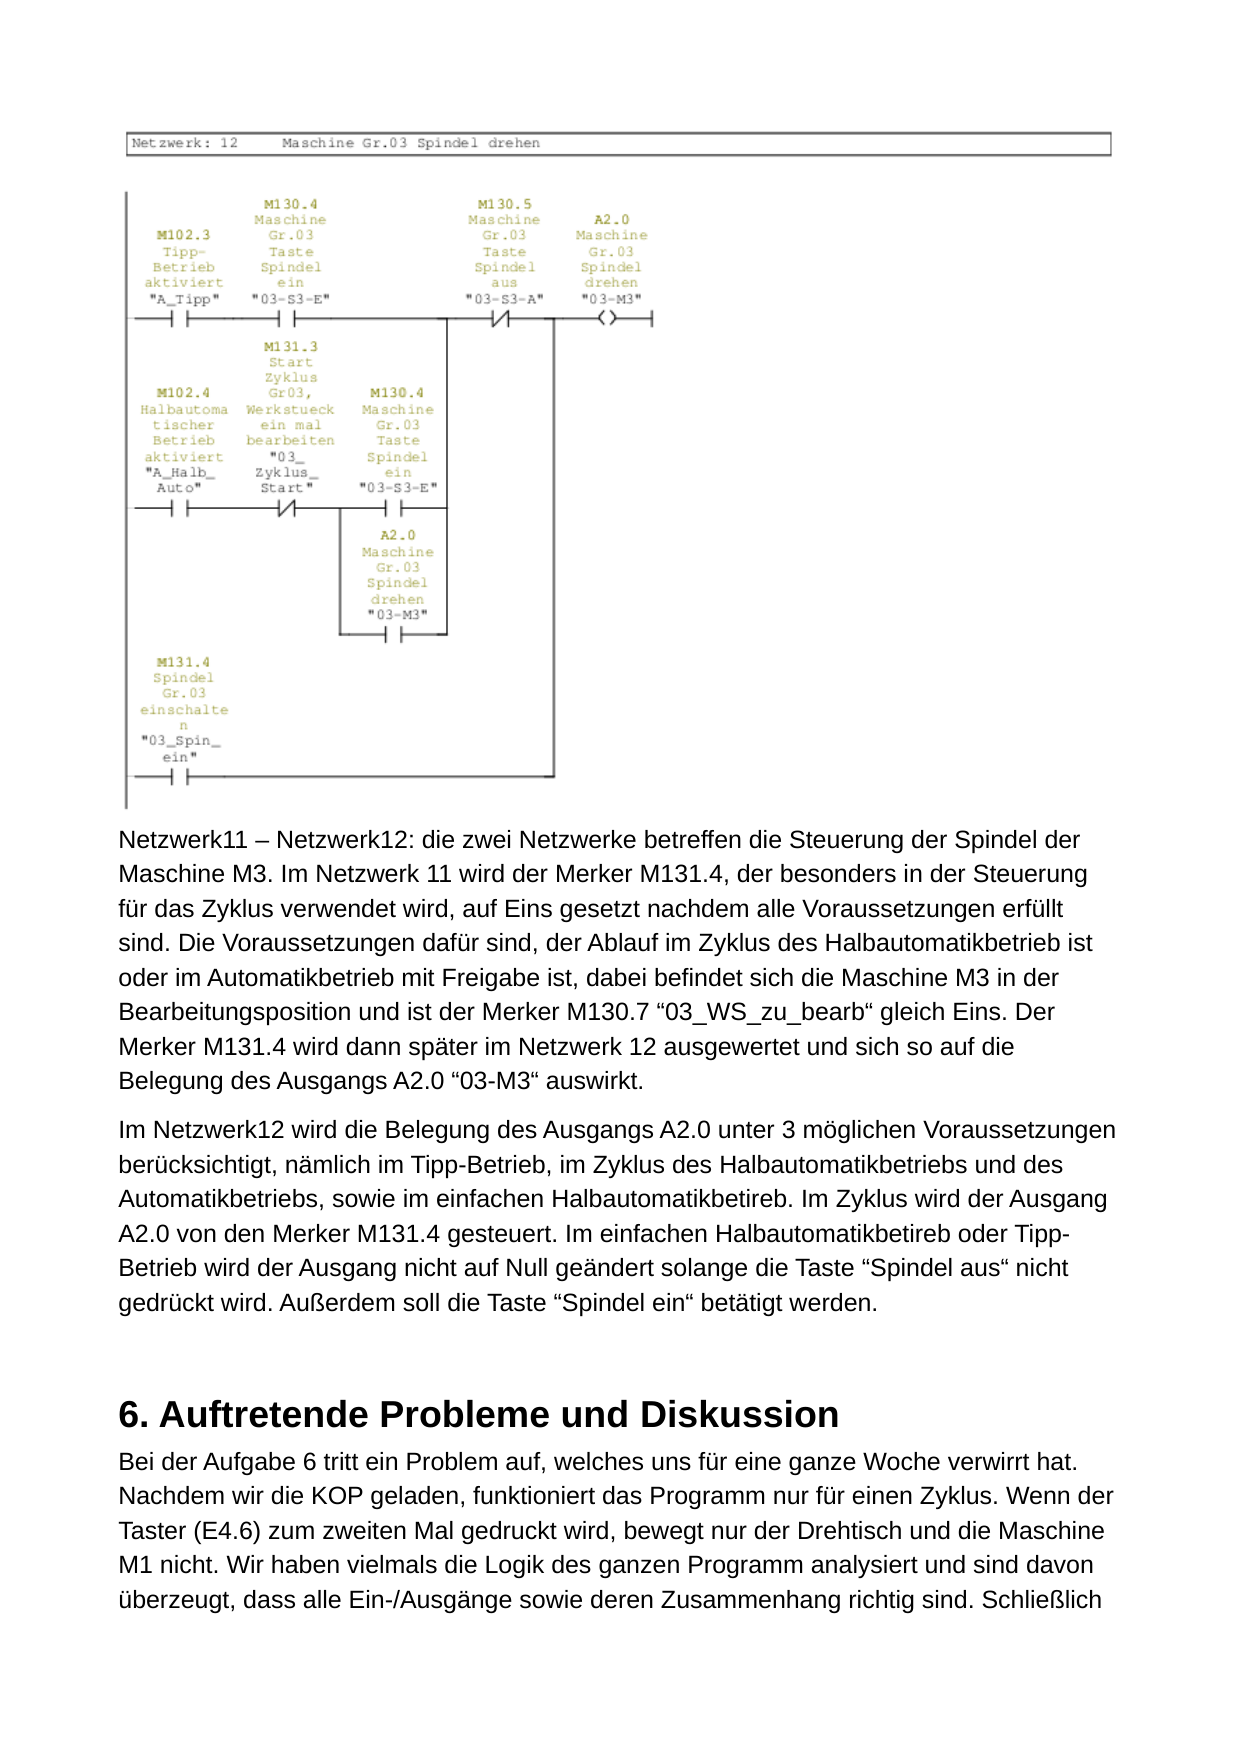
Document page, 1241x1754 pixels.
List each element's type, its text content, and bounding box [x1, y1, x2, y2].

text Bei der Aufgabe 6 tritt ein Problem auf, welches uns für eine ganze Woche verwirrt hat. Nachdem wir die KOP geladen, funktioniert das Programm nur für einen Zyklus. Wenn der Taster (E4.6) zum zweiten Mal gedruckt wird, bewegt nur der Drehtisch und die Maschine M1 nicht. Wir haben vielmals die Logik des ganzen Programm analysiert und sind davon überzeugt, dass alle Ein-/Ausgänge sowie deren Zusammenhang richtig sind. Schließlich [118, 1447, 1122, 1613]
text Im Netzwerk12 wird die Belegung des Ausgangs A2.0 unter 3 möglichen Voraussetzungen berücksichtigt, nämlich im Tipp-Betrieb, im Zyklus des Halbautomatikbetriebs und des Automatikbetriebs, sowie im einfachen Halbautomatikbetireb. Im Zyklus wird der Ausgang A2.0 von den Merker M131.4 gesteuert. Im einfachen Halbautomatikbetireb oder Tipp-Betrieb wird der Ausgang nicht auf Null geändert solange die Taste “Spindel aus“ nicht gedrückt wird. Außerdem soll die Taste “Spindel ein“ betätigt werden. [118, 1115, 1122, 1316]
picture [118, 118, 1123, 819]
title 6. Auftretende Probleme und Diskussion [118, 1392, 1122, 1435]
text Netzwerk11 – Netzwerk12: die zwei Netzwerke betreffen die Steuerung der Spindel der Maschine M3. Im Netzwerk 11 wird der Merker M131.4, der besonders in der Steuerung für das Zyklus verwendet wird, auf Eins gesetzt nachdem alle Voraussetzungen erfüllt sind. Die Voraussetzungen dafür sind, der Ablauf im Zyklus des Halbautomatikbetrieb ist oder im Automatikbetrieb mit Freigabe ist, dabei befindet sich die Maschine M3 in der Bearbeitungsposition und ist der Merker M130.7 “03_WS_zu_bearb“ gleich Eins. Der Merker M131.4 wird dann später im Netzwerk 12 ausgewertet und sich so auf die Belegung des Ausgangs A2.0 “03-M3“ auswirkt. [118, 819, 1122, 1095]
